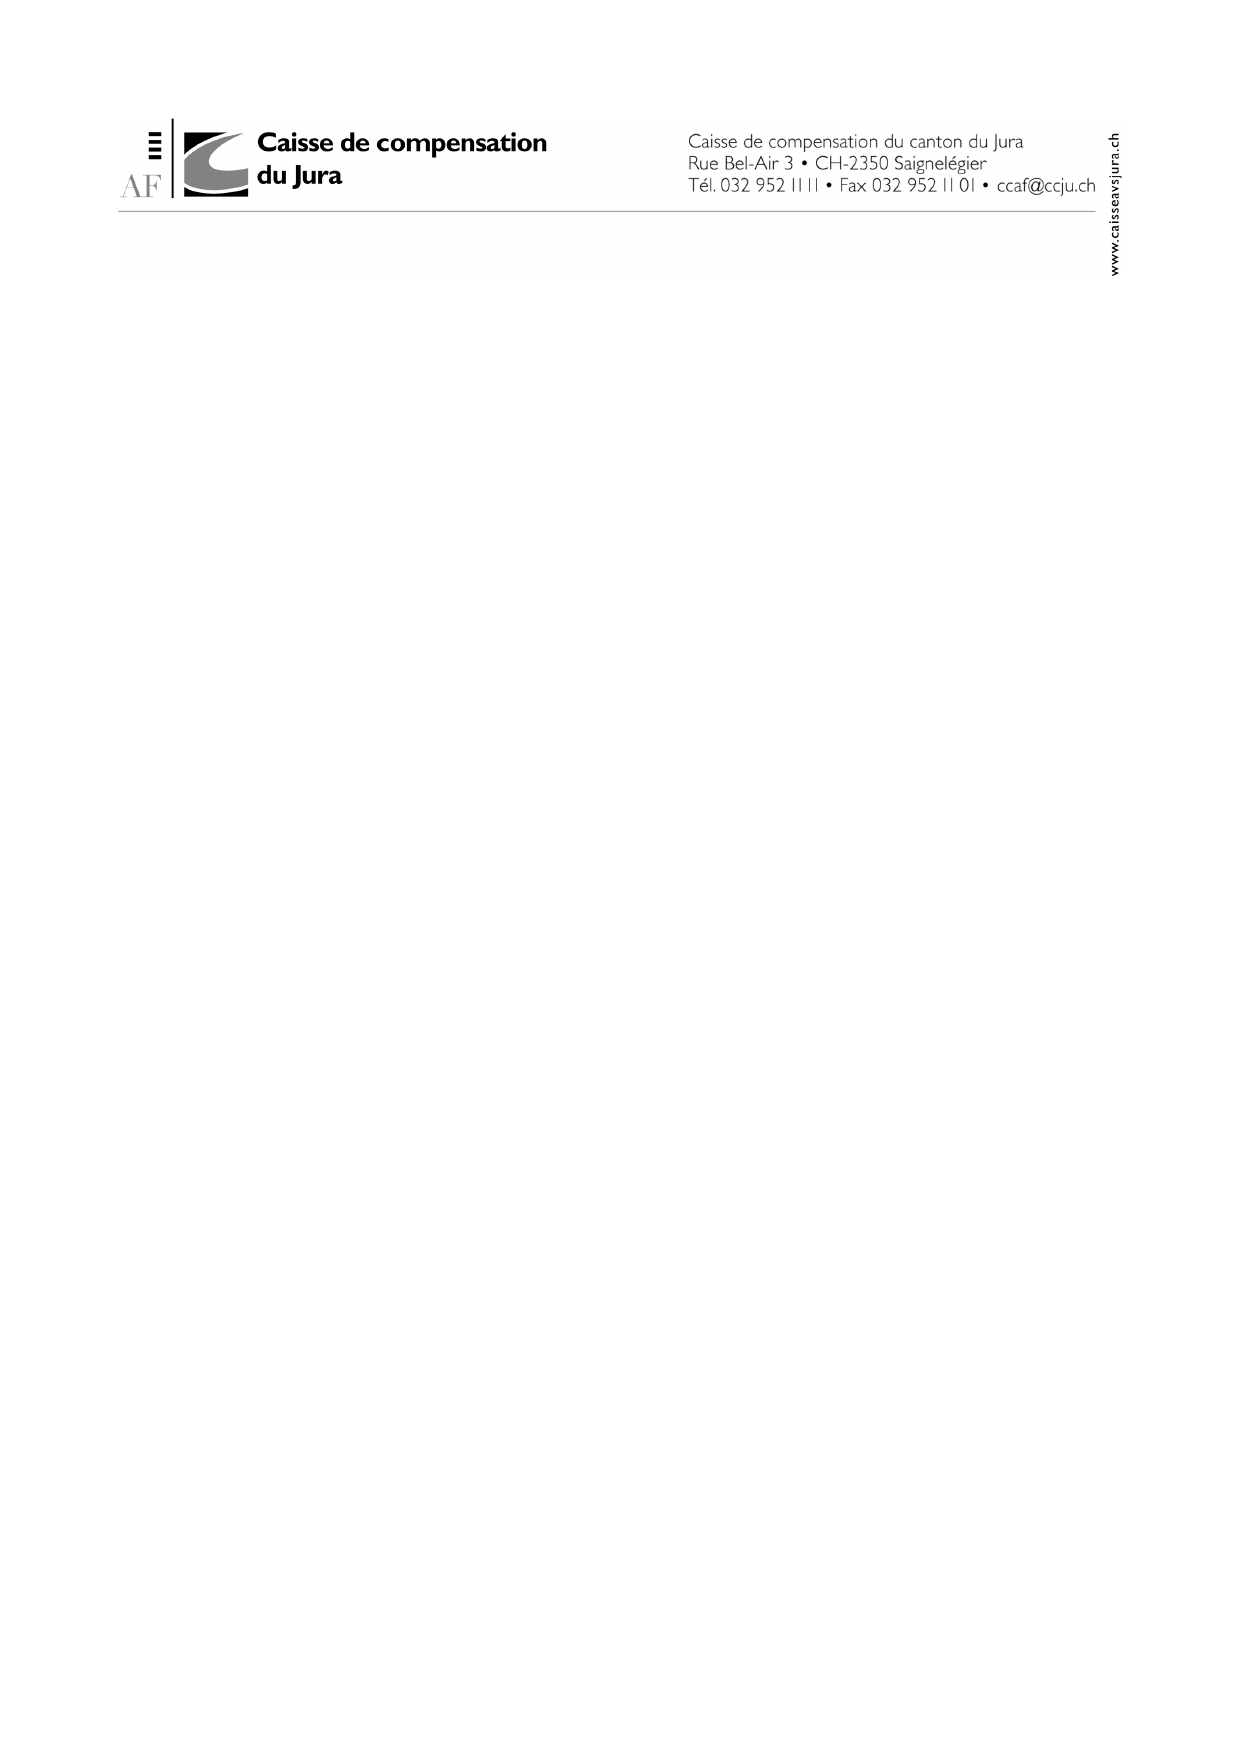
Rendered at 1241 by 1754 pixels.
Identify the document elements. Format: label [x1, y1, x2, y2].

picture [118, 118, 1122, 276]
